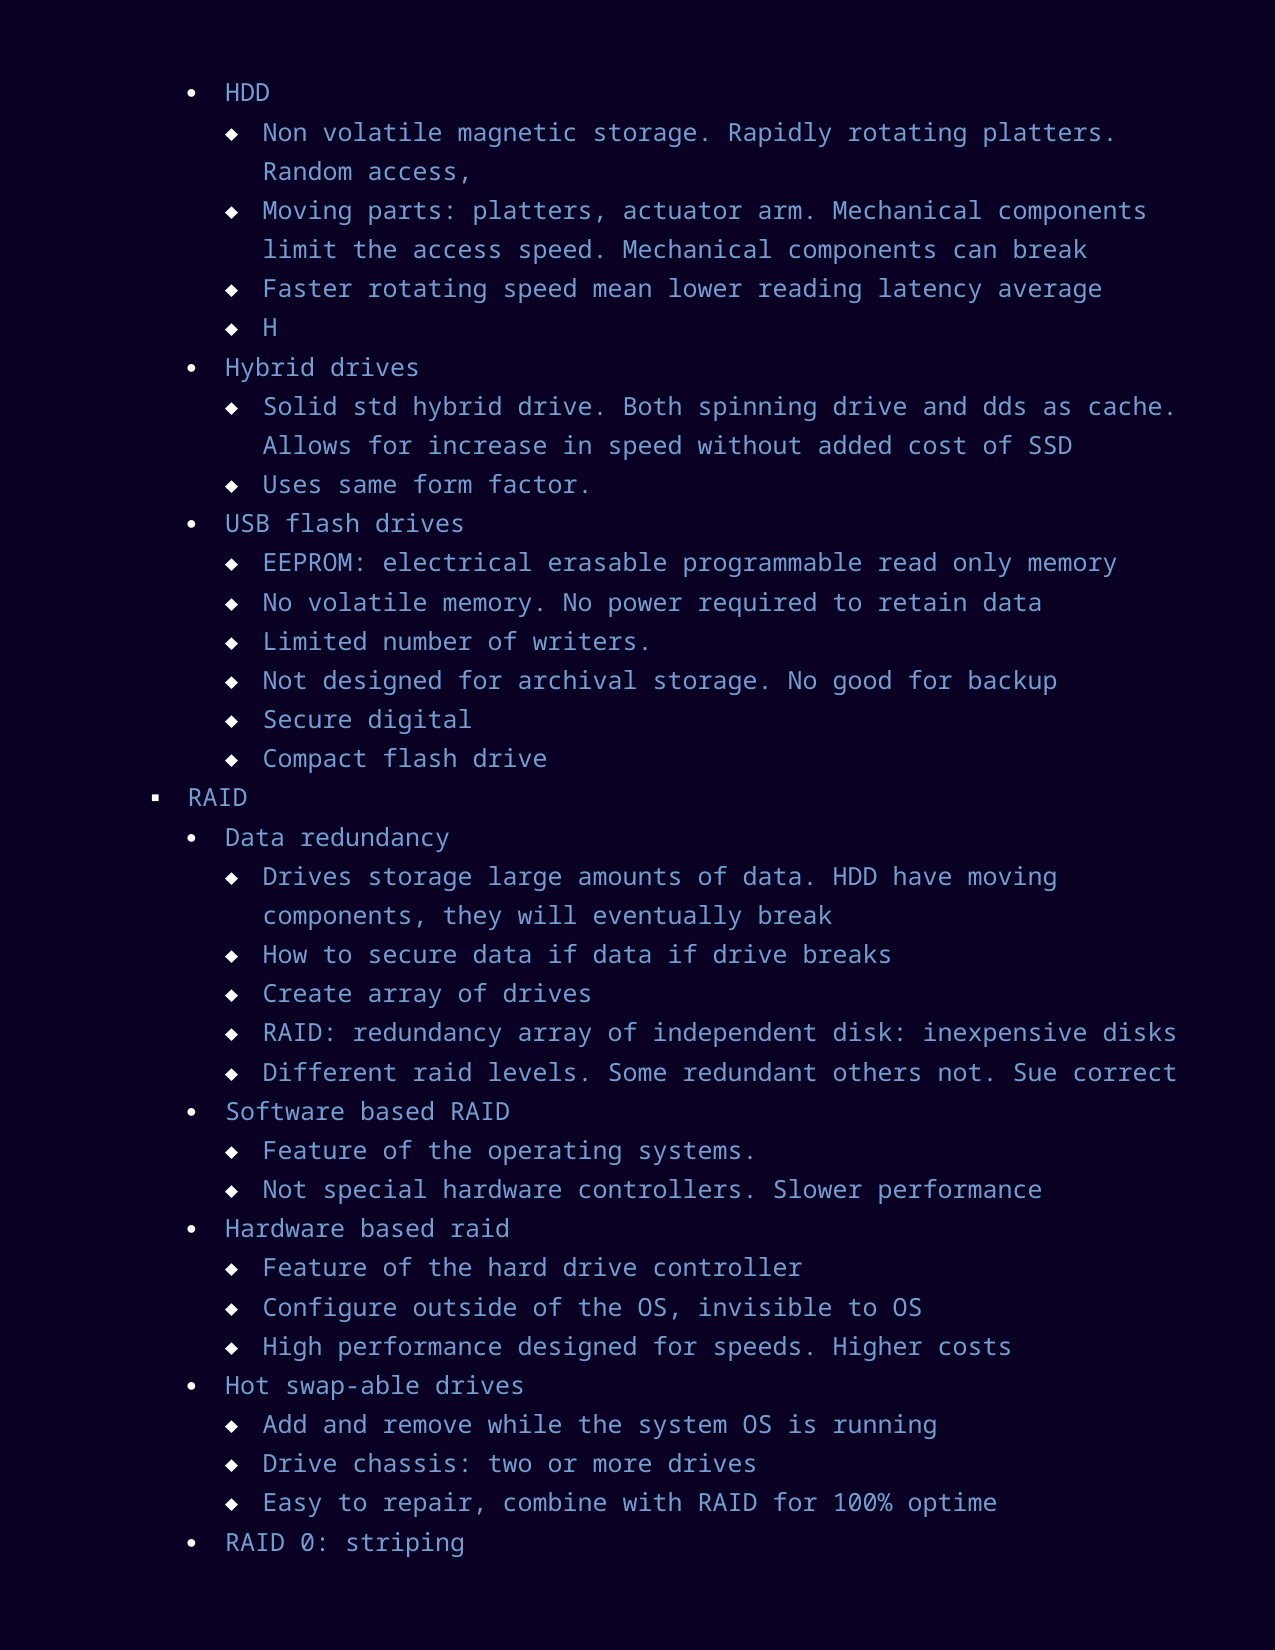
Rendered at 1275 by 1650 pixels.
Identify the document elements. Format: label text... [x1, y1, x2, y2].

list Hybrid drives [187, 349, 1200, 383]
list Data redundancy [187, 819, 1200, 853]
list Hardware based raid [187, 1211, 1200, 1245]
list Hot swap-able drives [187, 1367, 1200, 1402]
list Drives storage large amounts of data. HDD have moving components, they will eventually break [225, 858, 1200, 932]
list RAID 0: striping [187, 1524, 1200, 1558]
list Uses same form factor. [225, 467, 1200, 501]
list Non volatile magnetic storage. Rapidly rotating platters. Random access, [225, 114, 1200, 187]
list RAID [150, 780, 1200, 814]
list How to secure data if data if drive breaks [225, 937, 1200, 971]
list USB flash drives [187, 506, 1200, 540]
list Solid std hybrid drive. Both spinning drive and dds as cache. Allows for increase in speed without added cost of SSD [225, 388, 1200, 462]
list H [225, 310, 1200, 344]
list Software based RAID [187, 1093, 1200, 1127]
list Easy to repair, combine with RAID for 100% optime [225, 1485, 1200, 1519]
list High performance designed for speeds. Higher costs [225, 1328, 1200, 1362]
list Different raid levels. Some redundant others not. Sue correct [225, 1054, 1200, 1088]
list Configure outside of the OS, invisible to OS [225, 1289, 1200, 1323]
list Faster rotating speed mean lower reading latency average [225, 271, 1200, 305]
list Secure digital [225, 702, 1200, 736]
list RAID: redundancy array of independent disk: inexpensive disks [225, 1015, 1200, 1049]
list EEPROM: electrical erasable programmable read only memory [225, 545, 1200, 579]
list Drive chassis: two or more drives [225, 1446, 1200, 1480]
list No volatile memory. No power required to retain data [225, 584, 1200, 618]
list Feature of the hard drive controller [225, 1250, 1200, 1284]
list Not special hardware controllers. Slower performance [225, 1172, 1200, 1206]
list Feature of the operating systems. [225, 1132, 1200, 1167]
list HDD [187, 75, 1200, 109]
list Limited number of writers. [225, 623, 1200, 657]
list Compact flash drive [225, 741, 1200, 775]
list Not designed for archival storage. No good for backup [225, 662, 1200, 697]
list Moving parts: platters, actuator arm. Mechanical components limit the access speed. Mechanical components can break [225, 192, 1200, 266]
list Create array of drives [225, 976, 1200, 1010]
list Add and remove while the system OS is running [225, 1407, 1200, 1441]
